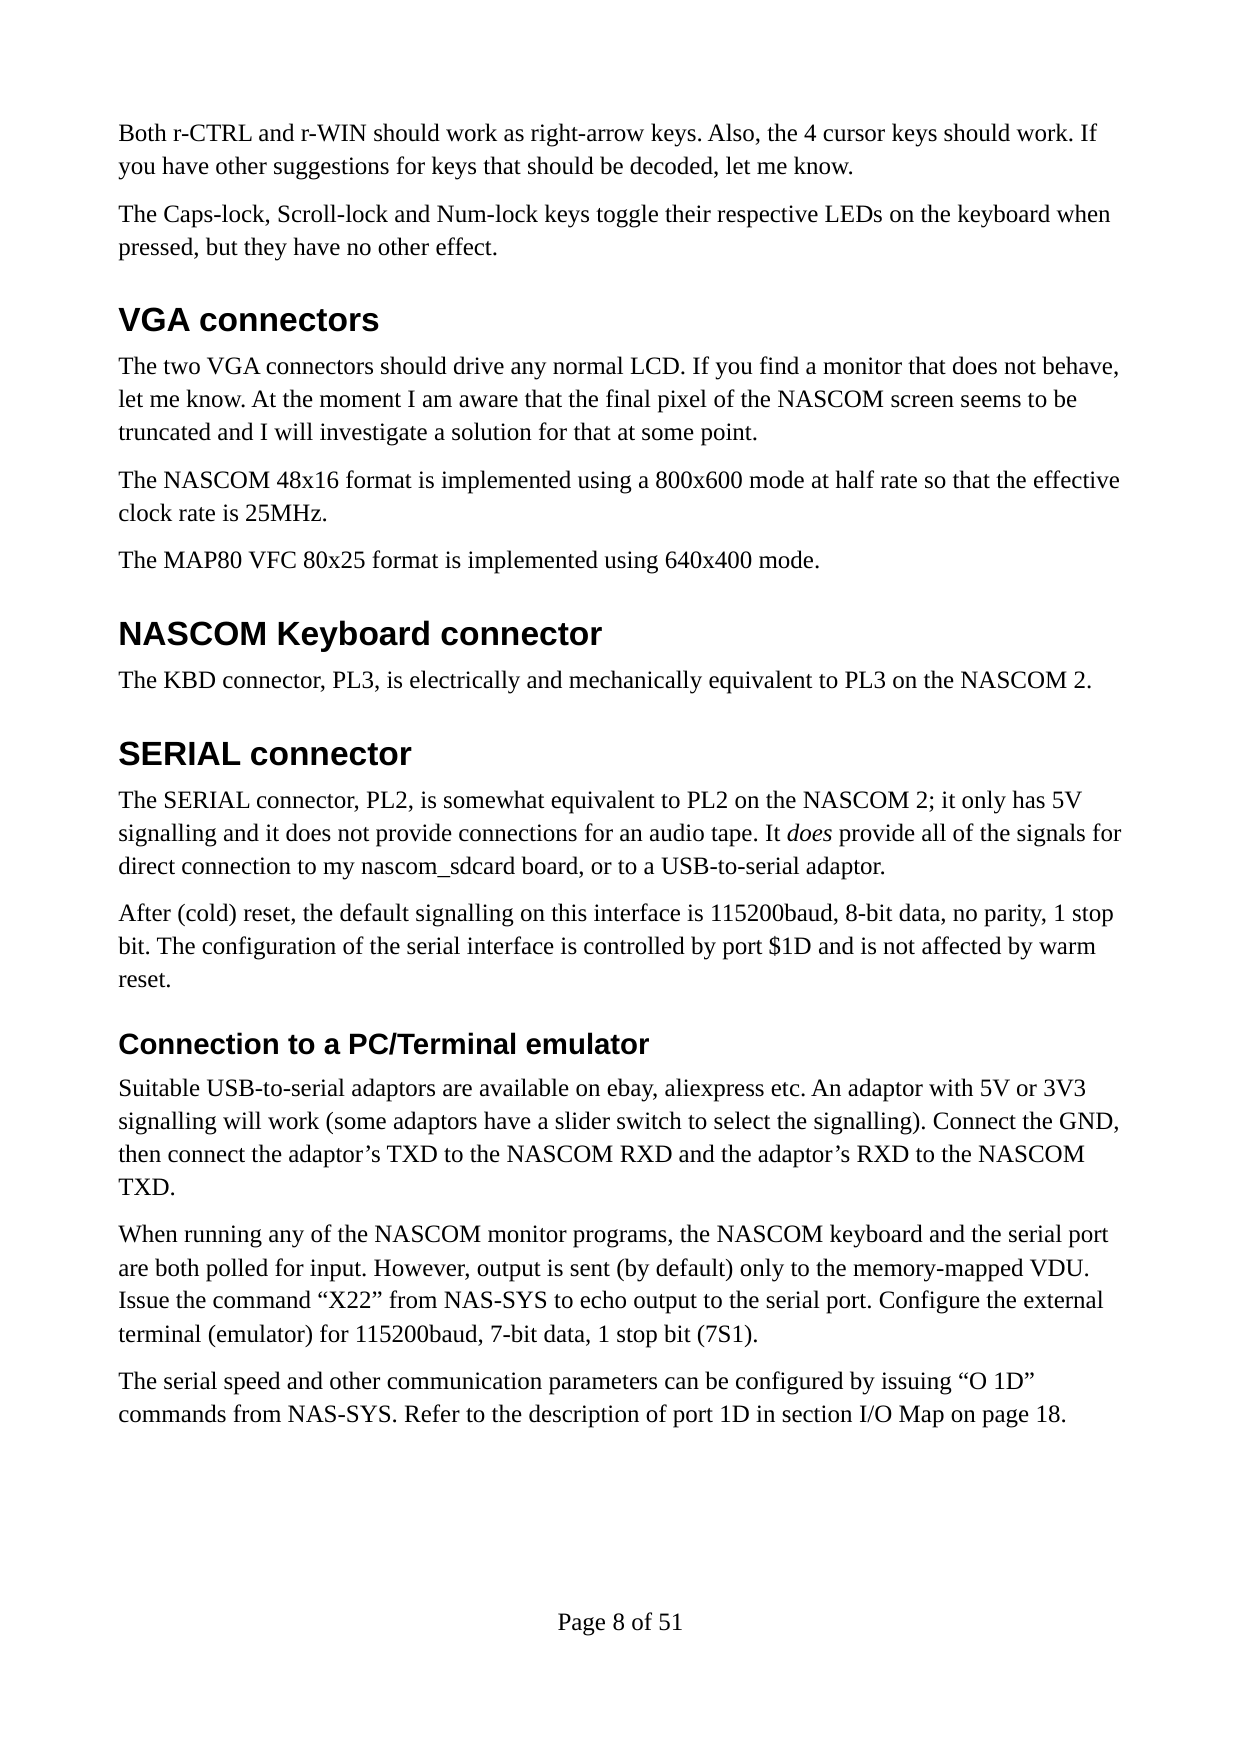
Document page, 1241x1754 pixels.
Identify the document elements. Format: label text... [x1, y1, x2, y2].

text The KBD connector, PL3, is electrically and mechanically equivalent to PL3 on the NASCOM 2. [118, 665, 1122, 694]
text The NASCOM 48x16 format is implemented using a 800x600 mode at half rate so that the effective clock rate is 25MHz. [118, 465, 1122, 527]
subtitle SERIAL connector [118, 734, 1122, 772]
text The serial speed and other communication parameters can be configured by issuing “O 1D” commands from NAS-SYS. Refer to the description of port 1D in section I/O Map on page 18. [118, 1366, 1122, 1428]
text The MAP80 VFC 80x25 format is implemented using 640x400 mode. [118, 546, 1122, 574]
text Both r-CTRL and r-WIN should work as right-arrow keys. Also, the 4 cursor keys should work. If you have other suggestions for keys that should be decoded, let me know. [118, 118, 1122, 180]
text When running any of the NASCOM monitor programs, the NASCOM keyboard and the serial port are both polled for input. However, output is sent (by default) only to the memory-mapped VDU. Issue the command “X22” from NAS-SYS to echo output to the serial port. Configure the external terminal (emulator) for 115200baud, 7-bit data, 1 stop bit (7S1). [118, 1219, 1122, 1347]
text The Caps-lock, Scroll-lock and Num-lock keys toggle their respective LEDs on the keyboard when pressed, but they have no other effect. [118, 199, 1122, 261]
text The SERIAL connector, PL2, is somewhat equivalent to PL2 on the NASCOM 2; it only has 5V signalling and it does not provide connections for an audio tape. It does provide all of the signals for direct connection to my nascom_sdcard board, or to a USB-to-serial adaptor. [118, 785, 1122, 879]
text After (cold) reset, the default signalling on this interface is 115200baud, 8-bit data, no parity, 1 stop bit. The configuration of the serial interface is controlled by port $1D and is not affected by warm reset. [118, 898, 1122, 993]
subtitle Connection to a PC/Terminal emulator [118, 1027, 1122, 1060]
subtitle NASCOM Keyboard connector [118, 614, 1122, 653]
text Suitable USB-to-serial adaptors are available on ebay, aliexpress etc. An adaptor with 5V or 3V3 signalling will work (some adaptors have a slider switch to select the signalling). Connect the GND, then connect the adaptor’s TXD to the NASCOM RXD and the adaptor’s RXD to the NASCOM TXD. [118, 1073, 1122, 1201]
text The two VGA connectors should drive any normal LCD. If you find a monitor that does not behave, let me know. At the moment I am aware that the final pixel of the NASCOM screen seems to be truncated and I will investigate a solution for that at some point. [118, 351, 1122, 446]
subtitle VGA connectors [118, 300, 1122, 339]
